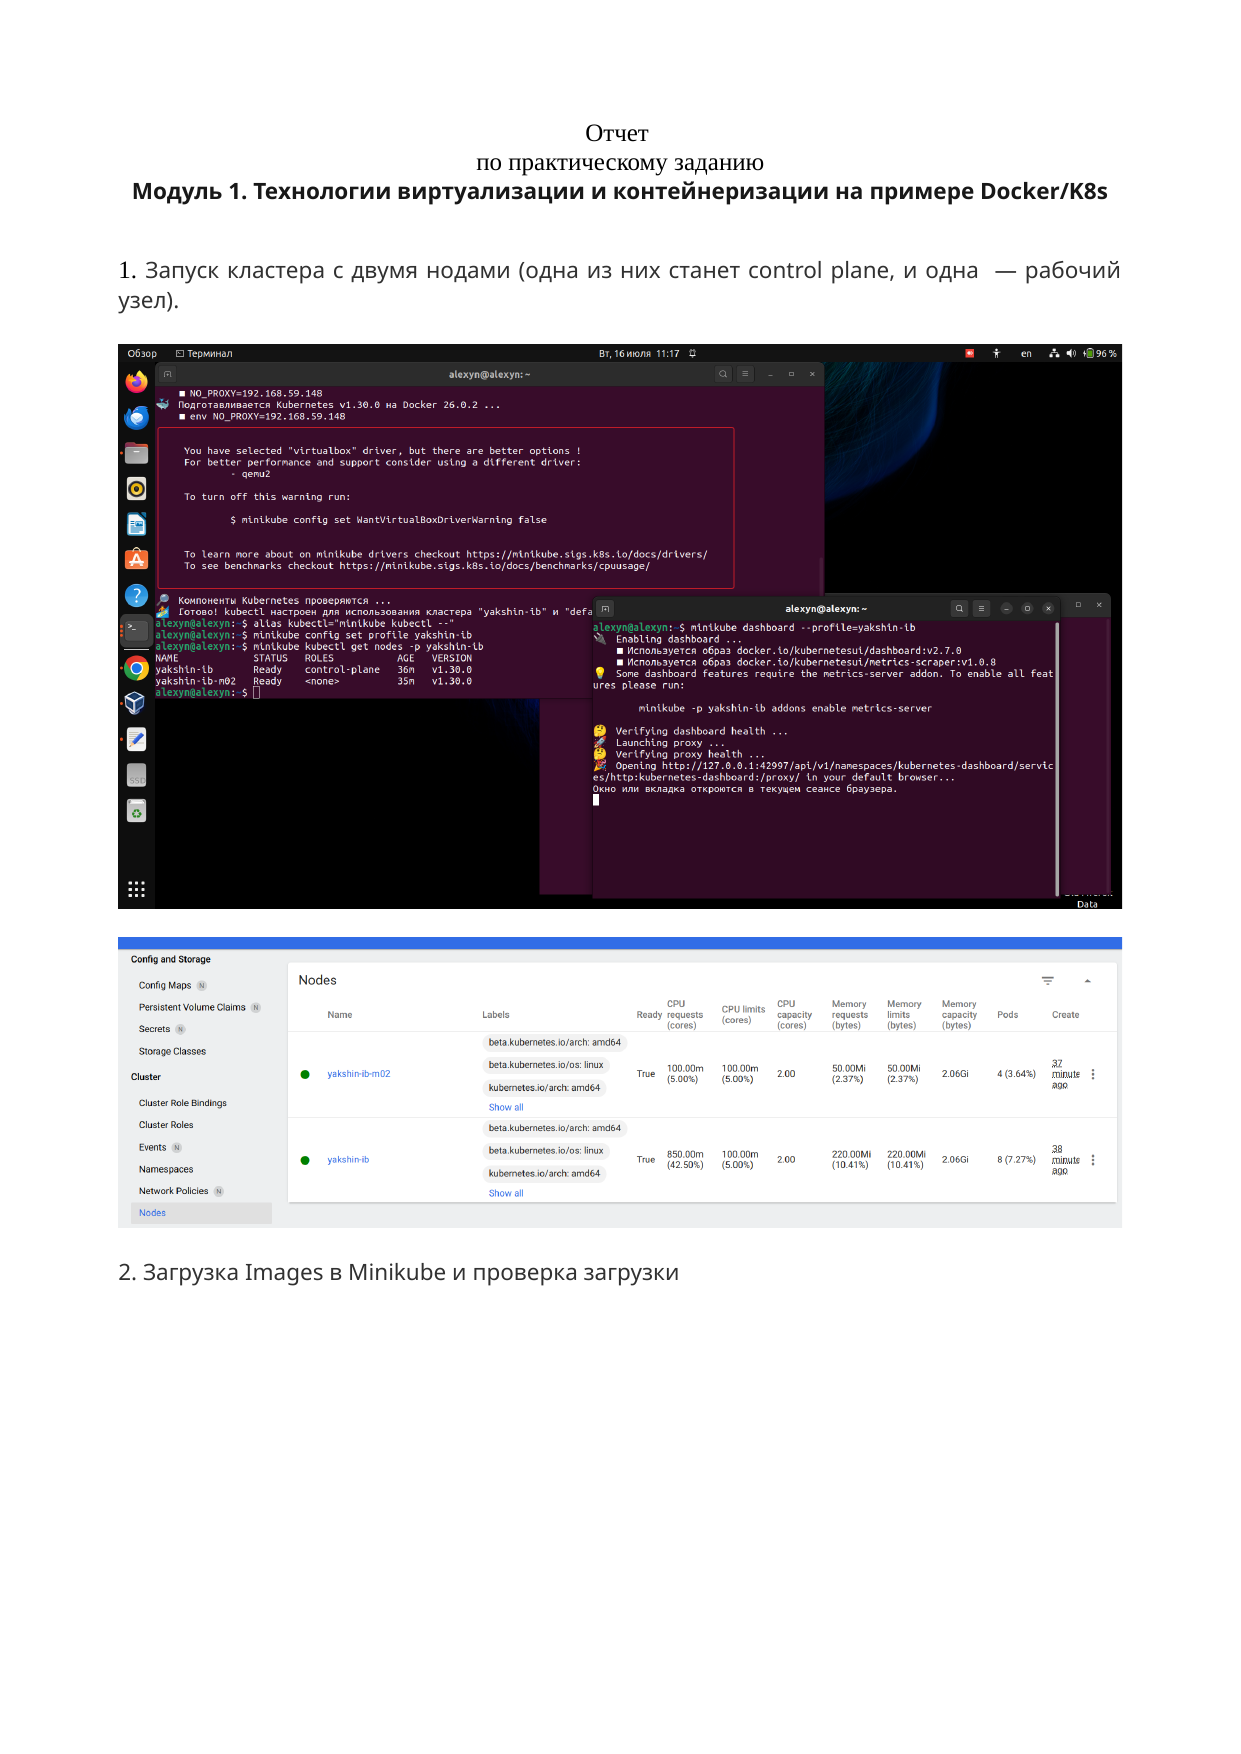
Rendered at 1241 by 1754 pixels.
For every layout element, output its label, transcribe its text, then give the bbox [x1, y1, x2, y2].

picture [118, 344, 1123, 909]
text 1. Запуск кластера с двумя нодами (одна из них станет сontrol plane, и одна — рабочий узел). [118, 254, 1122, 315]
text 2. Загрузка Images в Minikube и проверка загрузки [118, 1256, 1122, 1287]
text по практическому заданию [118, 147, 1122, 176]
text Отчет [118, 118, 1122, 147]
text Модуль 1. Технологии виртуализации и контейнеризации на примере Docker/K8s [118, 176, 1122, 206]
picture [118, 937, 1123, 1228]
